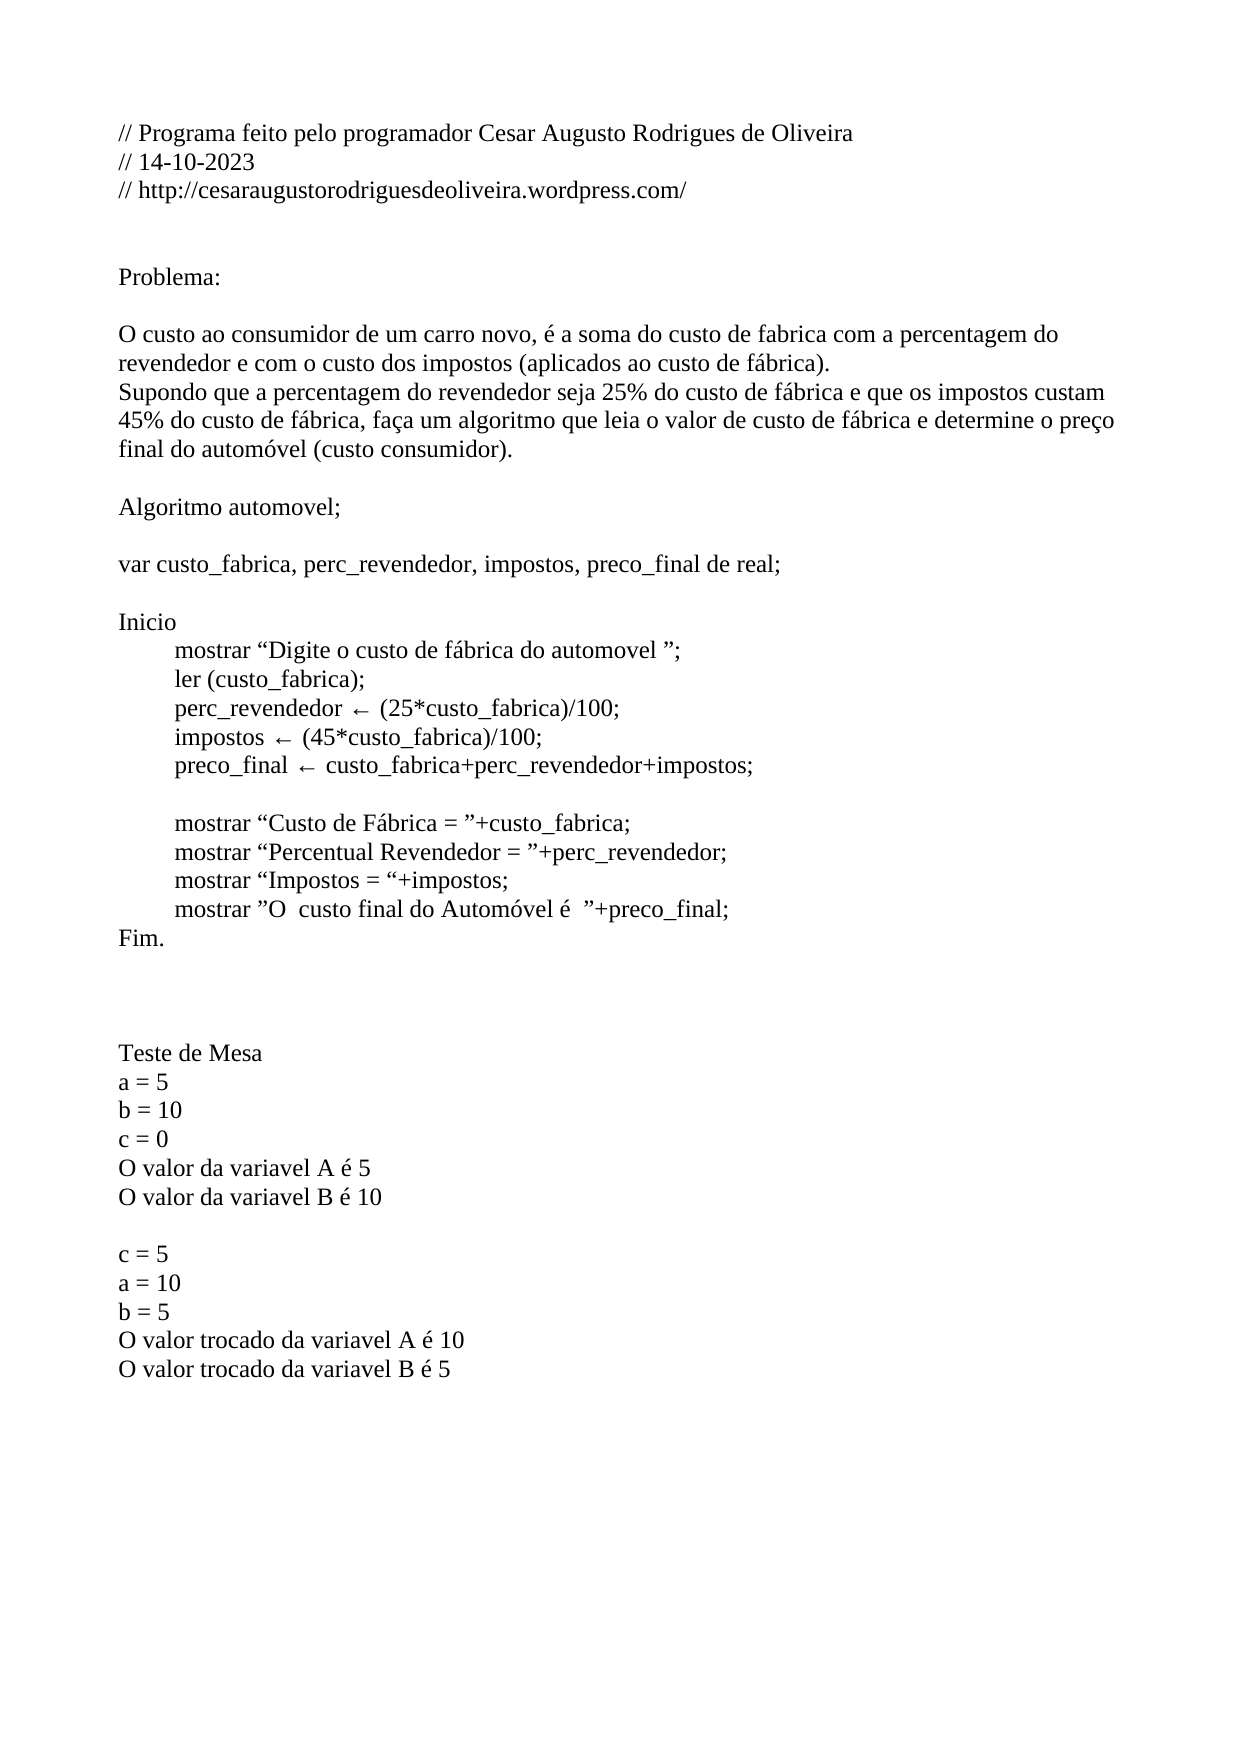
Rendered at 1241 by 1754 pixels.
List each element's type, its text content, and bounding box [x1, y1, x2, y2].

text Teste de Mesa [118, 1038, 1122, 1067]
text // http://cesaraugustorodriguesdeoliveira.wordpress.com/ [118, 176, 1122, 204]
text O valor trocado da variavel A é 10 [118, 1326, 1122, 1354]
text mostrar “Custo de Fábrica = ”+custo_fabrica; [118, 808, 1122, 837]
text preco_final ← custo_fabrica+perc_revendedor+impostos; [118, 751, 1122, 779]
text a = 10 [118, 1268, 1122, 1297]
text mostrar “Digite o custo de fábrica do automovel ”; [118, 636, 1122, 664]
text O valor da variavel B é 10 [118, 1182, 1122, 1211]
text c = 0 [118, 1124, 1122, 1153]
text b = 10 [118, 1096, 1122, 1124]
text // 14-10-2023 [118, 147, 1122, 176]
text // Programa feito pelo programador Cesar Augusto Rodrigues de Oliveira [118, 118, 1122, 147]
text Fim. [118, 923, 1122, 952]
text c = 5 [118, 1239, 1122, 1268]
text O valor trocado da variavel B é 5 [118, 1354, 1122, 1383]
text mostrar ”O custo final do Automóvel é ”+preco_final; [118, 894, 1122, 923]
text Problema: [118, 262, 1122, 291]
text O custo ao consumidor de um carro novo, é a soma do custo de fabrica com a percentagem do revendedor e com o custo dos impostos (aplicados ao custo de fábrica). Supondo que a percentagem do revendedor seja 25% do custo de fábrica e que os impostos custam 45% do custo de fábrica, faça um algoritmo que leia o valor de custo de fábrica e determine o preço final do automóvel (custo consumidor). [118, 319, 1122, 463]
text var custo_fabrica, perc_revendedor, impostos, preco_final de real; [118, 549, 1122, 578]
text perc_revendedor ← (25*custo_fabrica)/100; [118, 693, 1122, 722]
text mostrar “Percentual Revendedor = ”+perc_revendedor; [118, 837, 1122, 866]
text Inicio [118, 607, 1122, 636]
text O valor da variavel A é 5 [118, 1153, 1122, 1182]
text b = 5 [118, 1297, 1122, 1326]
text Algoritmo automovel; [118, 492, 1122, 521]
text impostos ← (45*custo_fabrica)/100; [118, 722, 1122, 751]
text mostrar “Impostos = “+impostos; [118, 866, 1122, 894]
text ler (custo_fabrica); [118, 664, 1122, 693]
text a = 5 [118, 1067, 1122, 1096]
